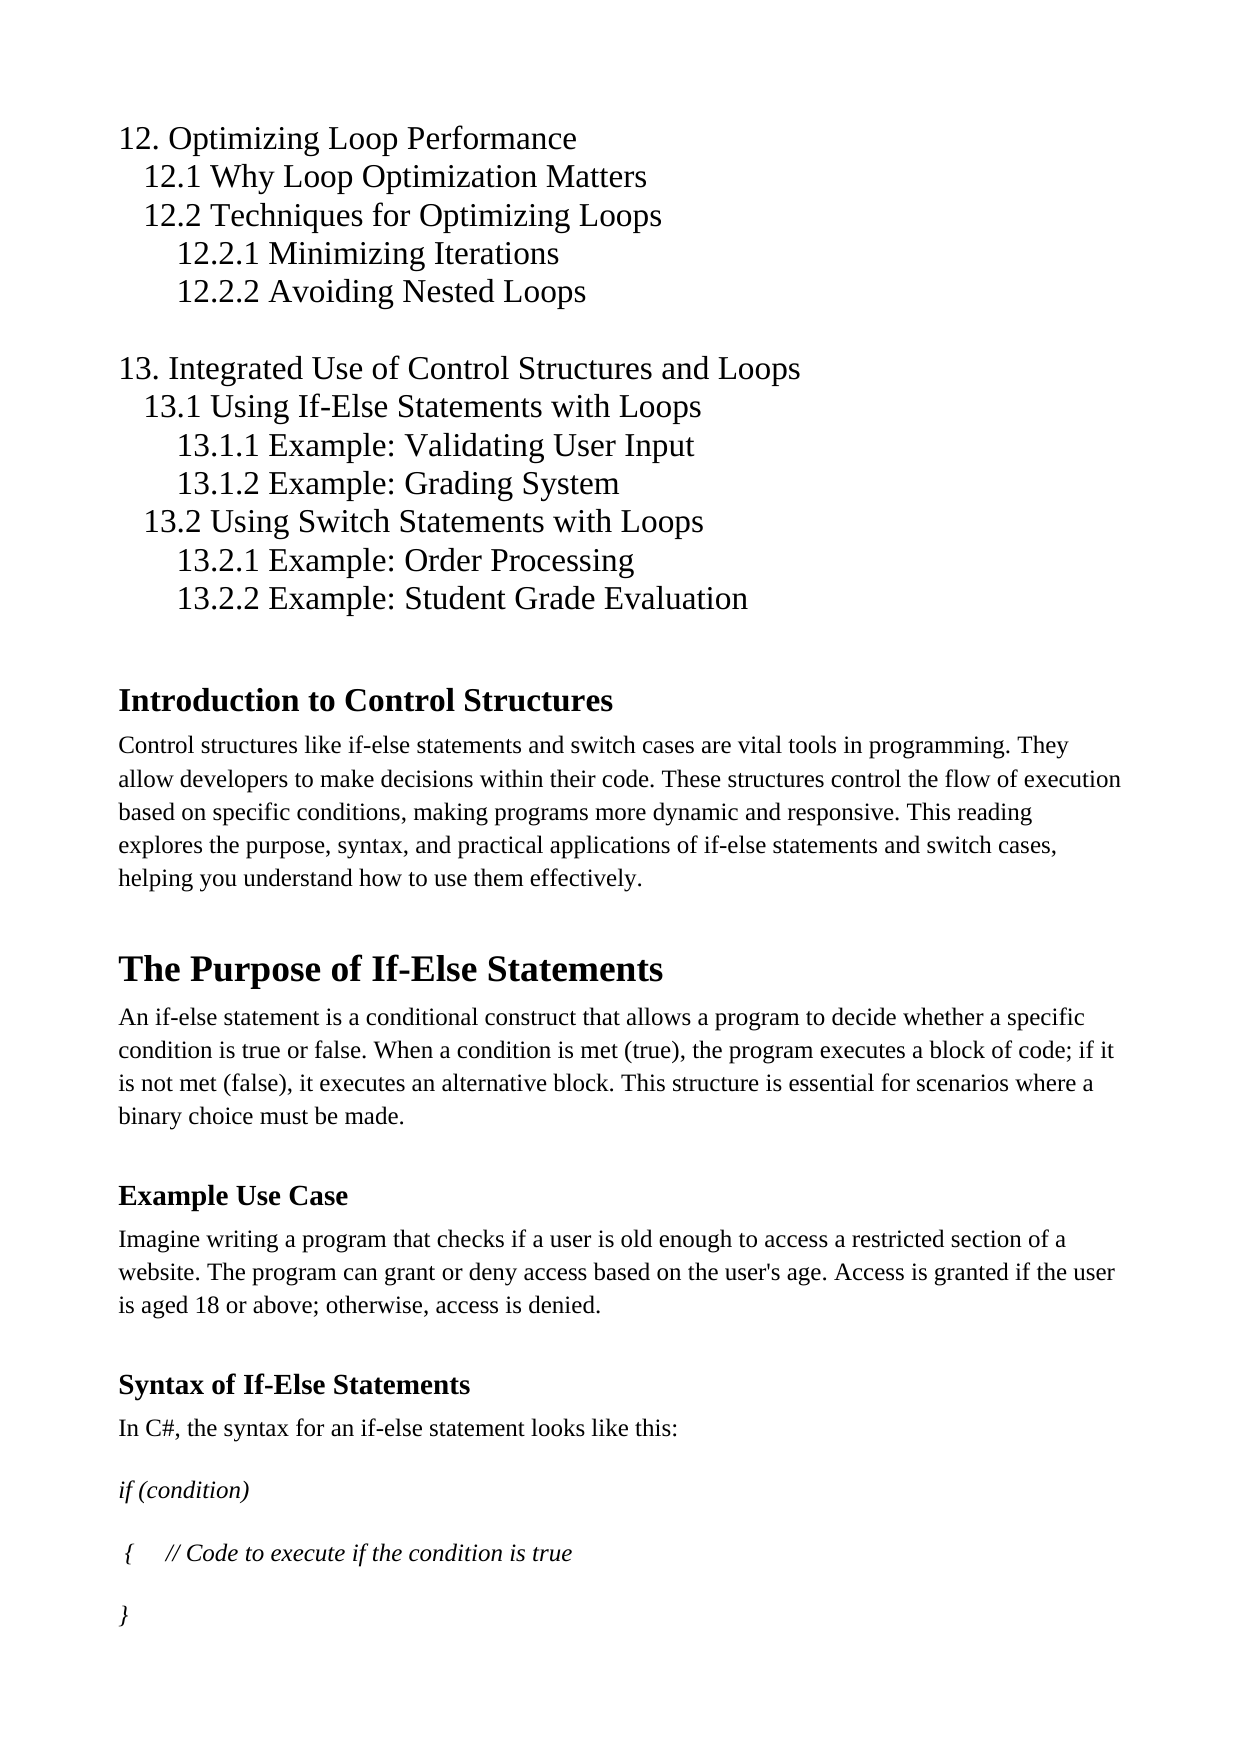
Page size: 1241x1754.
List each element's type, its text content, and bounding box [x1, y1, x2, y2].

text 13. Integrated Use of Control Structures and Loops [118, 348, 1122, 386]
subtitle The Purpose of If-Else Statements [118, 946, 1122, 989]
text 13.2 Using Switch Statements with Loops [118, 501, 1122, 540]
text if (condition) [118, 1476, 1122, 1504]
subtitle Example Use Case [118, 1178, 1122, 1211]
text 12. Optimizing Loop Performance [118, 118, 1122, 156]
text 13.1.2 Example: Grading System [118, 463, 1122, 501]
text An if-else statement is a conditional construct that allows a program to decide whether a specific condition is true or false. When a condition is met (true), the program executes a block of code; if it is not met (false), it executes an alternative block. This structure is essential for scenarios where a binary choice must be made. [118, 1002, 1122, 1129]
text 12.2 Techniques for Optimizing Loops [118, 195, 1122, 233]
text Control structures like if-else statements and switch cases are vital tools in programming. They allow developers to make decisions within their code. These structures control the flow of execution based on specific conditions, making programs more dynamic and responsive. This reading explores the purpose, syntax, and practical applications of if-else statements and switch cases, helping you understand how to use them effectively. [118, 731, 1122, 891]
text 12.1 Why Loop Optimization Matters [118, 156, 1122, 195]
text In C#, the syntax for an if-else statement looks like this: [118, 1413, 1122, 1442]
text 13.2.2 Example: Student Grade Evaluation [118, 578, 1122, 616]
text Imagine writing a program that checks if a user is old enough to access a restricted section of a website. The program can grant or deny access based on the user's age. Access is granted if the user is aged 18 or above; otherwise, access is denied. [118, 1224, 1122, 1319]
text 12.2.1 Minimizing Iterations [118, 233, 1122, 271]
text 13.2.1 Example: Order Processing [118, 540, 1122, 578]
subtitle Introduction to Control Structures [118, 680, 1122, 718]
text 13.1 Using If-Else Statements with Loops [118, 386, 1122, 425]
text { // Code to execute if the condition is true [118, 1538, 1122, 1567]
text 12.2.2 Avoiding Nested Loops [118, 271, 1122, 310]
text 13.1.1 Example: Validating User Input [118, 425, 1122, 463]
subtitle Syntax of If-Else Statements [118, 1367, 1122, 1401]
text } [118, 1601, 1122, 1629]
